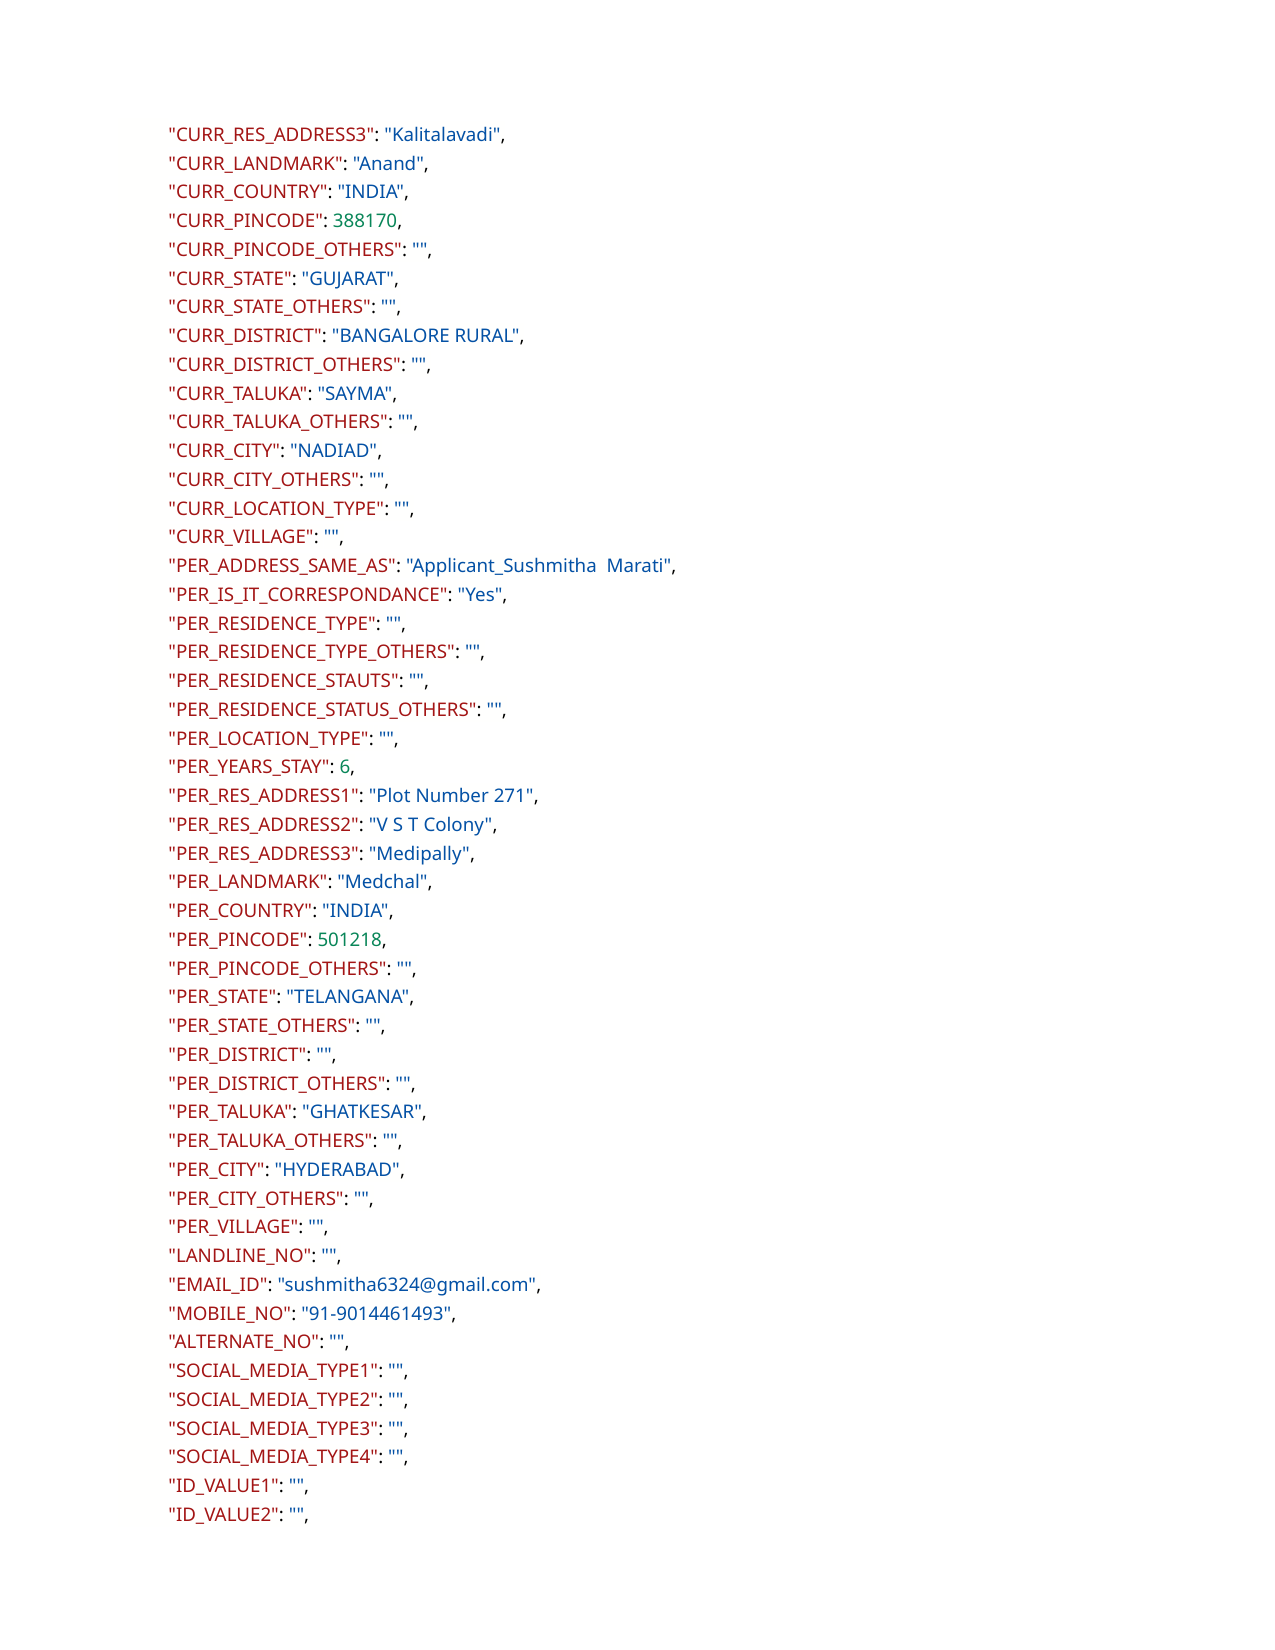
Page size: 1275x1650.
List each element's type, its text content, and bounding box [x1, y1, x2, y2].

text "PER_IS_IT_CORRESPONDANCE": "Yes", [118, 578, 1157, 607]
text "PER_STATE_OTHERS": "", [118, 1009, 1157, 1038]
text "PER_LOCATION_TYPE": "", [118, 722, 1157, 751]
text "CURR_TALUKA_OTHERS": "", [118, 406, 1157, 434]
text "PER_DISTRICT_OTHERS": "", [118, 1067, 1157, 1096]
text "CURR_LANDMARK": "Anand", [118, 147, 1157, 176]
text "CURR_TALUKA": "SAYMA", [118, 377, 1157, 406]
text "LANDLINE_NO": "", [118, 1239, 1157, 1268]
text "PER_CITY": "HYDERABAD", [118, 1153, 1157, 1182]
text "CURR_DISTRICT_OTHERS": "", [118, 348, 1157, 377]
text "CURR_CITY": "NADIAD", [118, 434, 1157, 463]
text "CURR_PINCODE_OTHERS": "", [118, 233, 1157, 262]
text "PER_DISTRICT": "", [118, 1038, 1157, 1067]
text "CURR_CITY_OTHERS": "", [118, 463, 1157, 492]
text "SOCIAL_MEDIA_TYPE1": "", [118, 1354, 1157, 1383]
text "PER_TALUKA_OTHERS": "", [118, 1124, 1157, 1153]
text "ALTERNATE_NO": "", [118, 1326, 1157, 1354]
text "PER_VILLAGE": "", [118, 1211, 1157, 1239]
text "SOCIAL_MEDIA_TYPE2": "", [118, 1383, 1157, 1412]
text "CURR_LOCATION_TYPE": "", [118, 492, 1157, 521]
text "PER_RESIDENCE_TYPE_OTHERS": "", [118, 636, 1157, 664]
text "CURR_STATE_OTHERS": "", [118, 291, 1157, 319]
text "PER_TALUKA": "GHATKESAR", [118, 1096, 1157, 1124]
text "ID_VALUE1": "", [118, 1469, 1157, 1498]
text "PER_PINCODE": 501218, [118, 923, 1157, 952]
text "CURR_VILLAGE": "", [118, 521, 1157, 549]
text "MOBILE_NO": "91-9014461493", [118, 1297, 1157, 1326]
text "PER_CITY_OTHERS": "", [118, 1182, 1157, 1211]
text "CURR_COUNTRY": "INDIA", [118, 176, 1157, 204]
text "PER_RES_ADDRESS1": "Plot Number 271", [118, 779, 1157, 808]
text "PER_LANDMARK": "Medchal", [118, 866, 1157, 894]
text "SOCIAL_MEDIA_TYPE3": "", [118, 1412, 1157, 1441]
text "CURR_PINCODE": 388170, [118, 204, 1157, 233]
text "PER_RES_ADDRESS3": "Medipally", [118, 837, 1157, 866]
text "SOCIAL_MEDIA_TYPE4": "", [118, 1441, 1157, 1469]
text "PER_RESIDENCE_TYPE": "", [118, 607, 1157, 636]
text "PER_STATE": "TELANGANA", [118, 981, 1157, 1009]
text "PER_PINCODE_OTHERS": "", [118, 952, 1157, 981]
text "CURR_DISTRICT": "BANGALORE RURAL", [118, 319, 1157, 348]
text "PER_COUNTRY": "INDIA", [118, 894, 1157, 923]
text "CURR_RES_ADDRESS3": "Kalitalavadi", [118, 118, 1157, 147]
text "EMAIL_ID": "sushmitha6324@gmail.com", [118, 1268, 1157, 1297]
text "PER_RES_ADDRESS2": "V S T Colony", [118, 808, 1157, 837]
text "PER_RESIDENCE_STAUTS": "", [118, 664, 1157, 693]
text "PER_YEARS_STAY": 6, [118, 751, 1157, 779]
text "PER_ADDRESS_SAME_AS": "Applicant_Sushmitha Marati", [118, 549, 1157, 578]
text "ID_VALUE2": "", [118, 1498, 1157, 1527]
text "CURR_STATE": "GUJARAT", [118, 262, 1157, 291]
text "PER_RESIDENCE_STATUS_OTHERS": "", [118, 693, 1157, 722]
